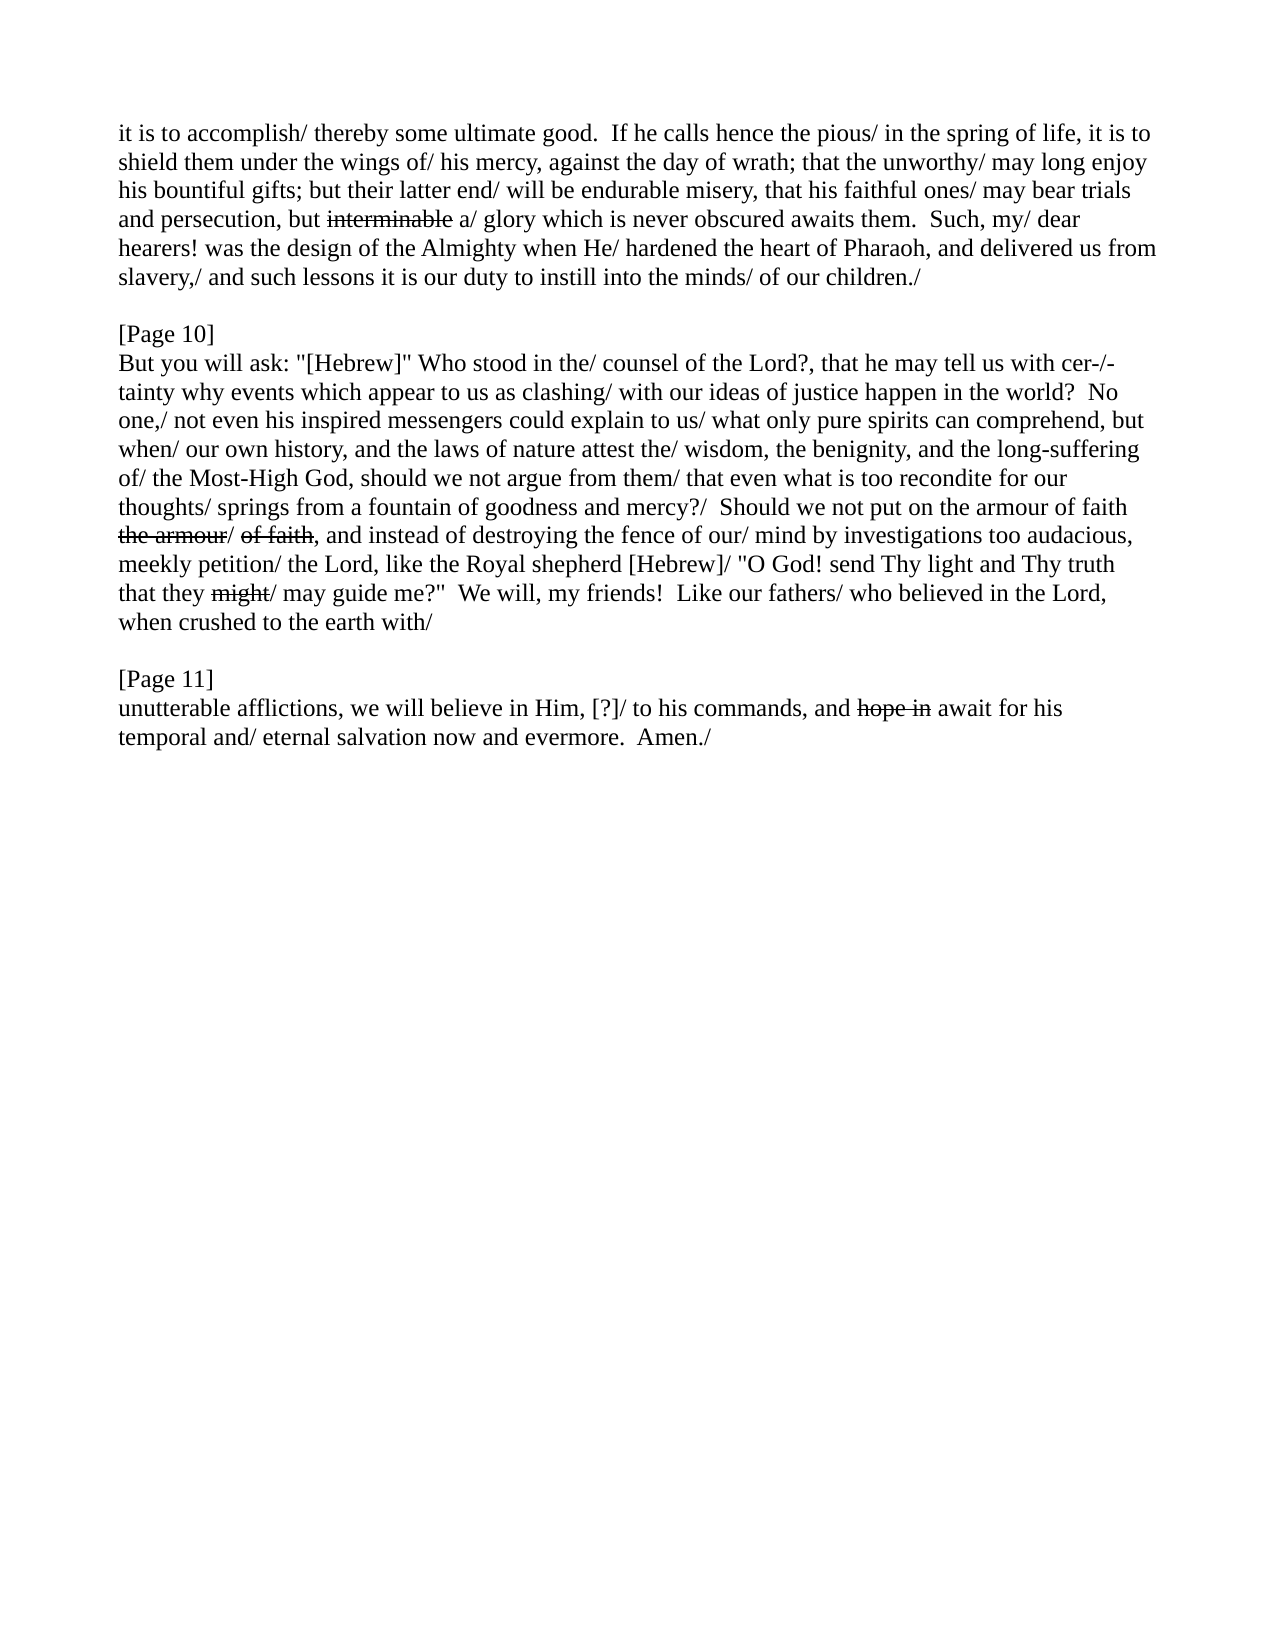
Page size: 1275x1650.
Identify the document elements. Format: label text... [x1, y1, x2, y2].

text it is to accomplish/ thereby some ultimate good. If he calls hence the pious/ in the spring of life, it is to shield them under the wings of/ his mercy, against the day of wrath; that the unworthy/ may long enjoy his bountiful gifts; but their latter end/ will be endurable misery, that his faithful ones/ may bear trials and persecution, but interminable a/ glory which is never obscured awaits them. Such, my/ dear hearers! was the design of the Almighty when He/ hardened the heart of Pharaoh, and delivered us from slavery,/ and such lessons it is our duty to instill into the minds/ of our children./ [118, 118, 1157, 291]
text [Page 11] unutterable afflictions, we will believe in Him, [?]/ to his commands, and hope in await for his temporal and/ eternal salvation now and evermore. Amen./ [118, 664, 1157, 751]
text But you will ask: "[Hebrew]" Who stood in the/ counsel of the Lord?, that he may tell us with cer-/-tainty why events which appear to us as clashing/ with our ideas of justice happen in the world? No one,/ not even his inspired messengers could explain to us/ what only pure spirits can comprehend, but when/ our own history, and the laws of nature attest the/ wisdom, the benignity, and the long-suffering of/ the Most-High God, should we not argue from them/ that even what is too recondite for our thoughts/ springs from a fountain of goodness and mercy?/ Should we not put on the armour of faith the armour/ of faith, and instead of destroying the fence of our/ mind by investigations too audacious, meekly petition/ the Lord, like the Royal shepherd [Hebrew]/ "O God! send Thy light and Thy truth that they might/ may guide me?" We will, my friends! Like our fathers/ who believed in the Lord, when crushed to the earth with/ [118, 348, 1157, 636]
text [Page 10] [118, 319, 1157, 348]
